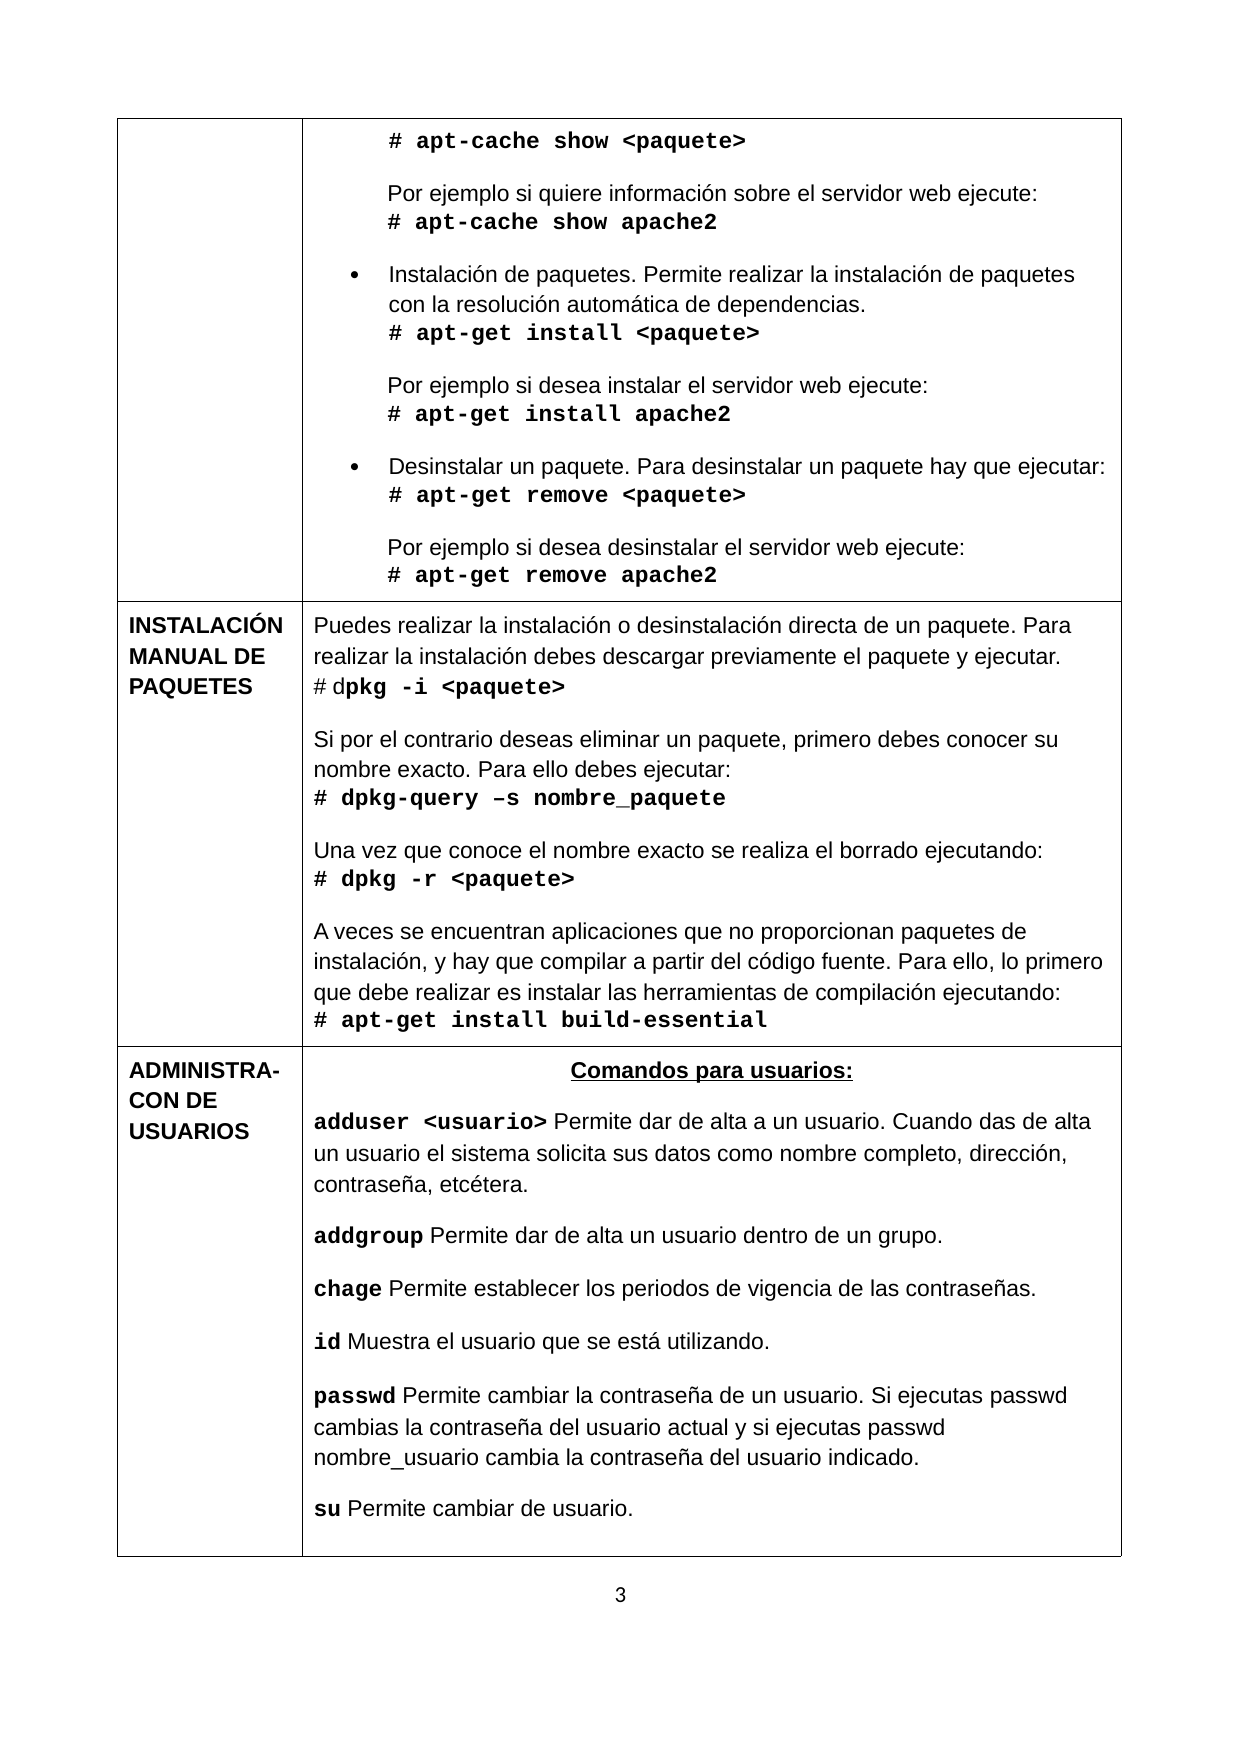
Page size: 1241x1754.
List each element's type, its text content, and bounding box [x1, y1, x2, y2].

table_cell [118, 119, 302, 601]
table_cell Comandos para usuarios: adduser <usuario> Permite dar de alta a un usuario. Cuando das de alta un usuario el sistema solicita sus datos como nombre completo, dirección, contraseña, etcétera. addgroup Permite dar de alta un usuario dentro de un grupo. chage Permite establecer los periodos de vigencia de las contraseñas. id Muestra el usuario que se está utilizando. passwd Permite cambiar la contraseña de un usuario. Si ejecutas passwd cambias la contraseña del usuario actual y si ejecutas passwd nombre_usuario cambia la contraseña del usuario indicado. su Permite cambiar de usuario. [303, 1047, 1121, 1556]
table_cell INSTALACIÓN MANUAL DE PAQUETES [118, 602, 302, 1046]
table_cell Puedes realizar la instalación o desinstalación directa de un paquete. Para realizar la instalación debes descargar previamente el paquete y ejecutar. # dpkg -i <paquete> Si por el contrario deseas eliminar un paquete, primero debes conocer su nombre exacto. Para ello debes ejecutar: # dpkg-query –s nombre_paquete Una vez que conoce el nombre exacto se realiza el borrado ejecutando: # dpkg -r <paquete> A veces se encuentran aplicaciones que no proporcionan paquetes de instalación, y hay que compilar a partir del código fuente. Para ello, lo primero que debe realizar es instalar las herramientas de compilación ejecutando: # apt-get install build-essential [303, 602, 1121, 1046]
table_cell # apt-cache show <paquete> Por ejemplo si quiere información sobre el servidor web ejecute: # apt-cache show apache2 Instalación de paquetes. Permite realizar la instalación de paquetes con la resolución automática de dependencias. # apt-get install <paquete> Por ejemplo si desea instalar el servidor web ejecute: # apt-get install apache2 Desinstalar un paquete. Para desinstalar un paquete hay que ejecutar: # apt-get remove <paquete> Por ejemplo si desea desinstalar el servidor web ejecute: # apt-get remove apache2 [303, 119, 1121, 601]
table_cell ADMINISTRA- CON DE USUARIOS [118, 1047, 302, 1556]
